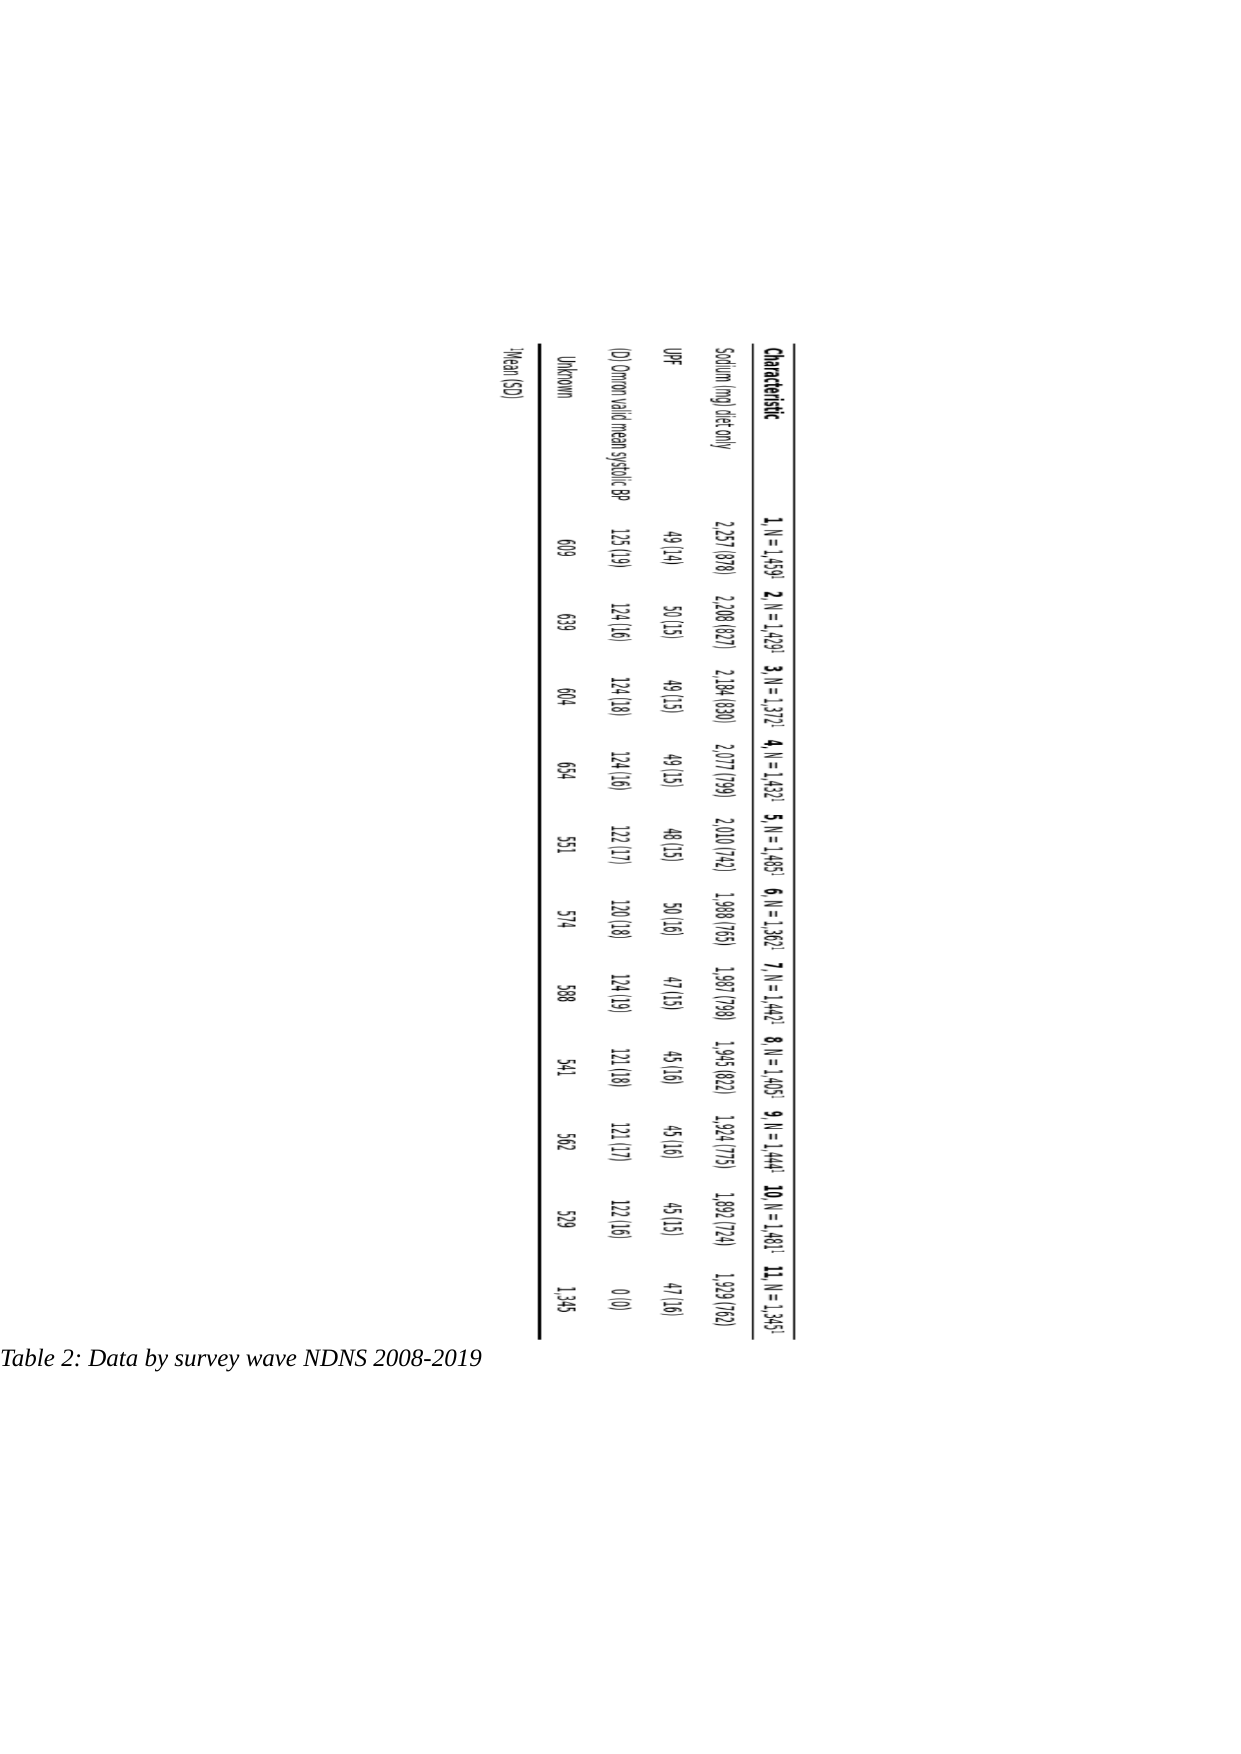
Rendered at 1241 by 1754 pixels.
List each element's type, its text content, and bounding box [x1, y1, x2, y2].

text Table 1: Data by survey wave NDNS 2008-2019 [0, 652, 1240, 1372]
picture [433, 340, 808, 1342]
